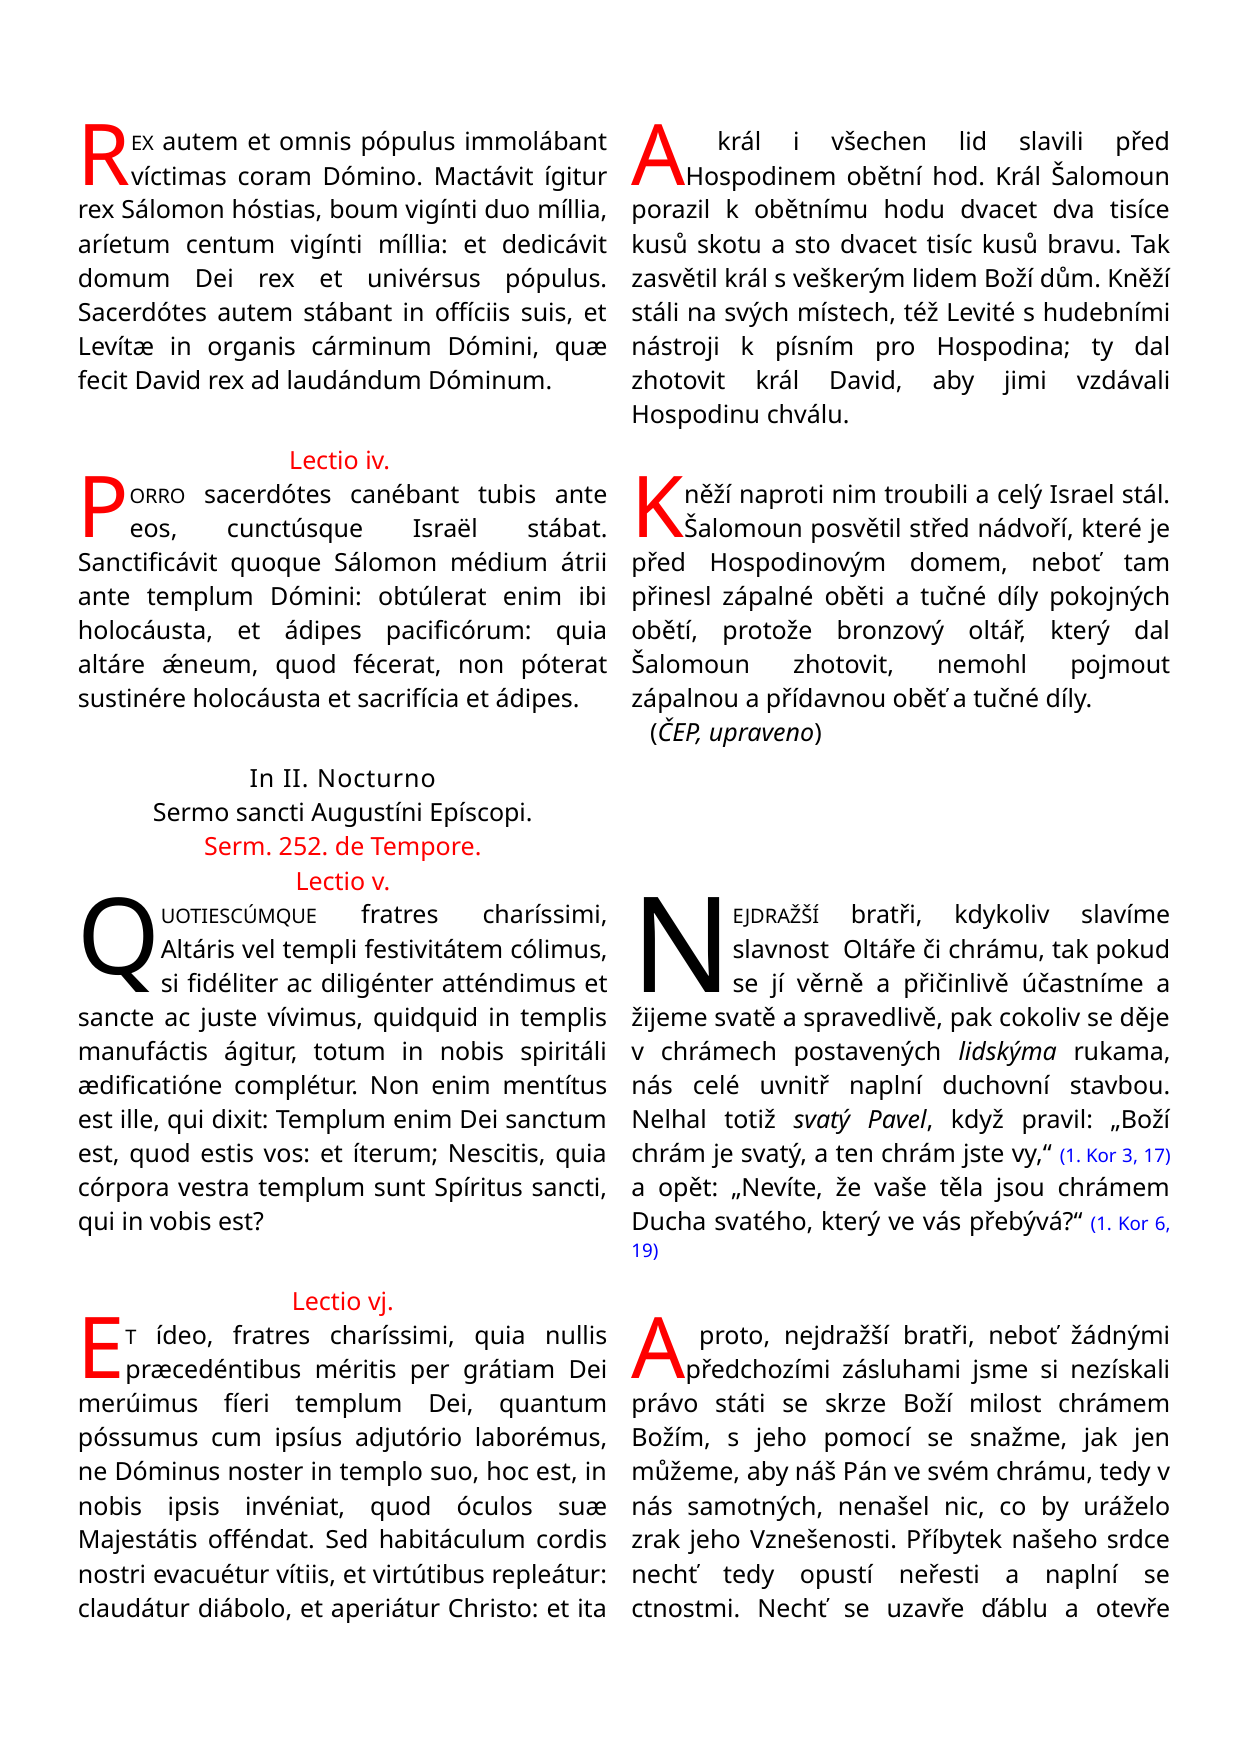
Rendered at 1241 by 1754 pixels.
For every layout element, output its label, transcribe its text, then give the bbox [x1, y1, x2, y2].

table_cell Lectio vj. Et ídeo, fratres charíssimi, quia nullis præcedéntibus méritis per grátiam Dei merúimus fíeri templum Dei, quantum póssumus cum ipsíus adjutório laborémus, ne Dóminus noster in templo suo, hoc est, in nobis ipsis invéniat‚ quod óculos suæ Majestátis offéndat. Sed habitáculum cordis nostri evacuétur vítiis, et virtútibus repleátur: claudátur diábolo, et aperiátur Christo: et ita [66, 1278, 619, 1630]
table_cell Kněží naproti nim troubili a celý Israel stál. Šalomoun posvětil střed nádvoří, které je před Hospodinovým domem, neboť tam přinesl zápalné oběti a tučné díly pokojných obětí, protože bronzový oltář, který dal Šalomoun zhotovit, nemohl pojmout zápalnou a přídavnou oběť a tučné díly. (ČEP, upraveno) [619, 437, 1182, 755]
table_cell In II. Nocturno Sermo sancti Augustíni Epíscopi. Serm. 252. de Tempore. Lectio v. Quotiescúmque fratres charíssimi, Altáris vel templi festivitátem cólimus‚ si fidéliter ac diligénter atténdimus et sancte ac juste vívimus, quidquid in templis manufáctis ágitur, totum in nobis spiritáli ædificatióne complétur. Non enim mentítus est ille, qui dixit: Templum enim Dei sanctum est, quod estis vos: et íterum; Nescitis, quia córpora vestra templum sunt Spíritus sancti, qui in vobis est? [66, 755, 619, 1278]
table_cell Rex autem et omnis pópulus immolábant víctimas coram Dómino. Mactávit ígitur rex Sálomon hóstias, boum vigínti duo míllia, aríetum centum vigínti míllia: et dedicávit domum Dei rex et univérsus pópulus. Sacerdótes autem stábant in offíciis suis, et Levítæ in organis cárminum Dómini, quæ fecit David rex ad laudándum Dóminum. [66, 118, 619, 437]
table_cell A proto, nejdražší bratři, neboť žádnými předchozími zásluhami jsme si nezískali právo státi se skrze Boží milost chrámem Božím, s jeho pomocí se snažme, jak jen můžeme, aby náš Pán ve svém chrámu, tedy v nás samotných, nenašel nic, co by uráželo zrak jeho Vznešenosti. Příbytek našeho srdce nechť tedy opustí neřesti a naplní se ctnostmi. Nechť se uzavře ďáblu a otevře [619, 1278, 1182, 1630]
table_cell A král i všechen lid slavili před Hospodinem obětní hod. Král Šalomoun porazil k obětnímu hodu dvacet dva tisíce kusů skotu a sto dvacet tisíc kusů bravu. Tak zasvětil král s veškerým lidem Boží dům. Kněží stáli na svých místech, též Levité s hudebními nástroji k písním pro Hospodina; ty dal zhotovit král David, aby jimi vzdávali Hospodinu chválu. [619, 118, 1182, 437]
table_cell Lectio iv. Porro sacerdótes canébant tubis ante eos, cunctúsque Israël stábat. Sanctificávit quoque Sálomon médium átrii ante templum Dómini: obtúlerat enim ibi holocáusta, et ádipes pacificórum: quia altáre ǽneum, quod fécerat, non póterat sustinére holocáusta et sacrifícia et ádipes. [66, 437, 619, 755]
table_cell Nejdražší bratři, kdykoliv slavíme slavnost Oltáře či chrámu, tak pokud se jí věrně a přičinlivě účastníme a žijeme svatě a spravedlivě, pak cokoliv se děje v chrámech postavených lidskýma rukama, nás celé uvnitř naplní duchovní stavbou. Nelhal totiž svatý Pavel, když pravil: „Boží chrám je svatý, a ten chrám jste vy,“ (1. Kor 3, 17) a opět: „Nevíte, že vaše těla jsou chrámem Ducha svatého, který ve vás přebývá?“ (1. Kor 6, 19) [619, 755, 1182, 1278]
